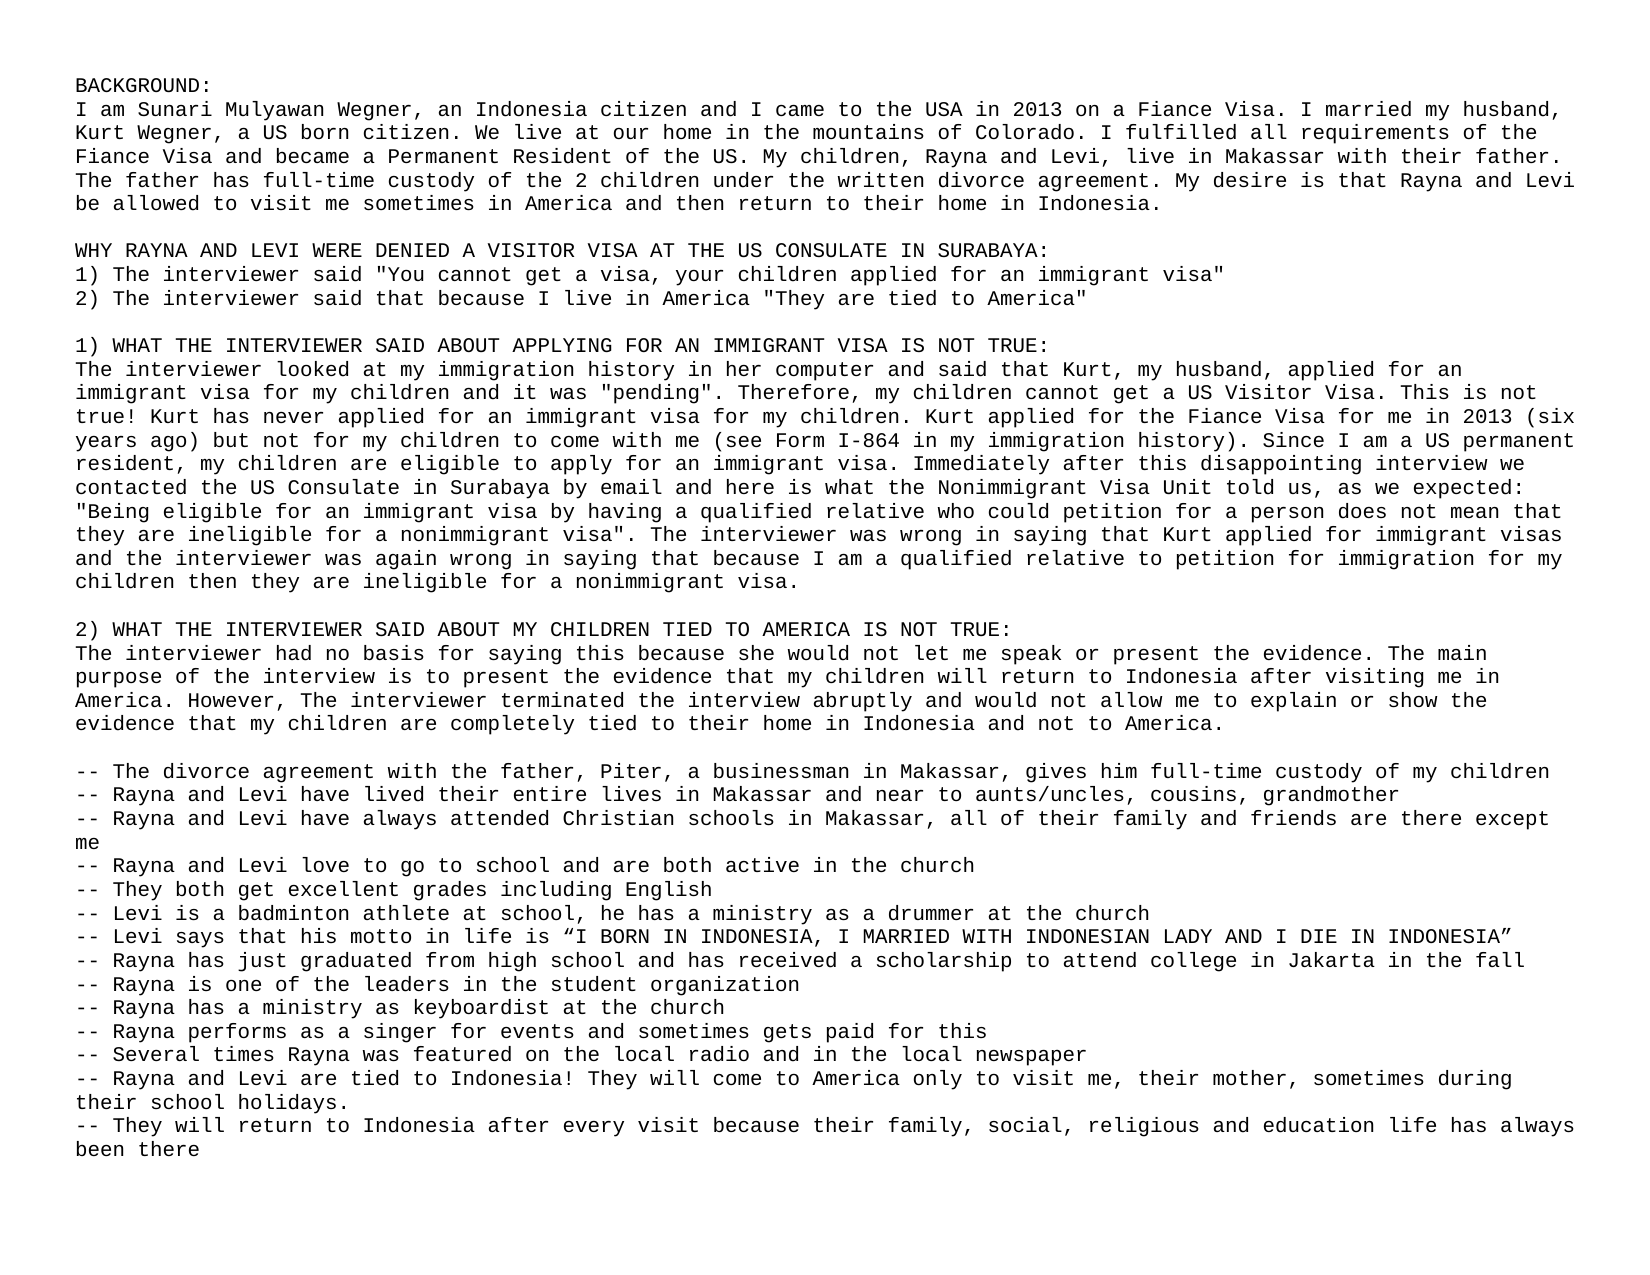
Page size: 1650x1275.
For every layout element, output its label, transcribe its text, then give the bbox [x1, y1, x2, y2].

text -- They will return to Indonesia after every visit because their family, social, religious and education life has always been there [75, 1115, 1575, 1163]
text -- Rayna and Levi are tied to Indonesia! They will come to America only to visit me, their mother, sometimes during their school holidays. [75, 1068, 1575, 1115]
text -- Levi says that his motto in life is “I BORN IN INDONESIA, I MARRIED WITH INDONESIAN LADY AND I DIE IN INDONESIA” [75, 926, 1575, 950]
text The interviewer had no basis for saying this because she would not let me speak or present the evidence. The main purpose of the interview is to present the evidence that my children will return to Indonesia after visiting me in America. However, The interviewer terminated the interview abruptly and would not allow me to explain or show the evidence that my children are completely tied to their home in Indonesia and not to America. [75, 642, 1575, 737]
text -- Several times Rayna was featured on the local radio and in the local newspaper [75, 1044, 1575, 1068]
text -- The divorce agreement with the father, Piter, a businessman in Makassar, gives him full-time custody of my children [75, 761, 1575, 784]
text 1) The interviewer said "You cannot get a visa, your children applied for an immigrant visa" [75, 264, 1575, 288]
text -- Levi is a badminton athlete at school, he has a ministry as a drummer at the church [75, 903, 1575, 926]
text -- They both get excellent grades including English [75, 879, 1575, 903]
text WHY RAYNA AND LEVI WERE DENIED A VISITOR VISA AT THE US CONSULATE IN SURABAYA: [75, 241, 1575, 264]
text BACKGROUND: [75, 75, 1575, 99]
text I am Sunari Mulyawan Wegner, an Indonesia citizen and I came to the USA in 2013 on a Fiance Visa. I married my husband, Kurt Wegner, a US born citizen. We live at our home in the mountains of Colorado. I fulfilled all requirements of the Fiance Visa and became a Permanent Resident of the US. My children, Rayna and Levi, live in Makassar with their father. The father has full-time custody of the 2 children under the written divorce agreement. My desire is that Rayna and Levi be allowed to visit me sometimes in America and then return to their home in Indonesia. [75, 99, 1575, 217]
text 1) WHAT THE INTERVIEWER SAID ABOUT APPLYING FOR AN IMMIGRANT VISA IS NOT TRUE: [75, 335, 1575, 359]
text 2) The interviewer said that because I live in America "They are tied to America" [75, 288, 1575, 311]
text The interviewer looked at my immigration history in her computer and said that Kurt, my husband, applied for an immigrant visa for my children and it was "pending". Therefore, my children cannot get a US Visitor Visa. This is not true! Kurt has never applied for an immigrant visa for my children. Kurt applied for the Fiance Visa for me in 2013 (six years ago) but not for my children to come with me (see Form I-864 in my immigration history). Since I am a US permanent resident, my children are eligible to apply for an immigrant visa. Immediately after this disappointing interview we contacted the US Consulate in Surabaya by email and here is what the Nonimmigrant Visa Unit told us, as we expected: "Being eligible for an immigrant visa by having a qualified relative who could petition for a person does not mean that they are ineligible for a nonimmigrant visa". The interviewer was wrong in saying that Kurt applied for immigrant visas and the interviewer was again wrong in saying that because I am a qualified relative to petition for immigration for my children then they are ineligible for a nonimmigrant visa. [75, 359, 1575, 595]
text -- Rayna and Levi have always attended Christian schools in Makassar, all of their family and friends are there except me [75, 808, 1575, 855]
text -- Rayna has just graduated from high school and has received a scholarship to attend college in Jakarta in the fall [75, 950, 1575, 973]
text -- Rayna is one of the leaders in the student organization [75, 973, 1575, 997]
text -- Rayna performs as a singer for events and sometimes gets paid for this [75, 1021, 1575, 1044]
text 2) WHAT THE INTERVIEWER SAID ABOUT MY CHILDREN TIED TO AMERICA IS NOT TRUE: [75, 619, 1575, 642]
text -- Rayna has a ministry as keyboardist at the church [75, 997, 1575, 1021]
text -- Rayna and Levi love to go to school and are both active in the church [75, 855, 1575, 879]
text -- Rayna and Levi have lived their entire lives in Makassar and near to aunts/uncles, cousins, grandmother [75, 784, 1575, 808]
